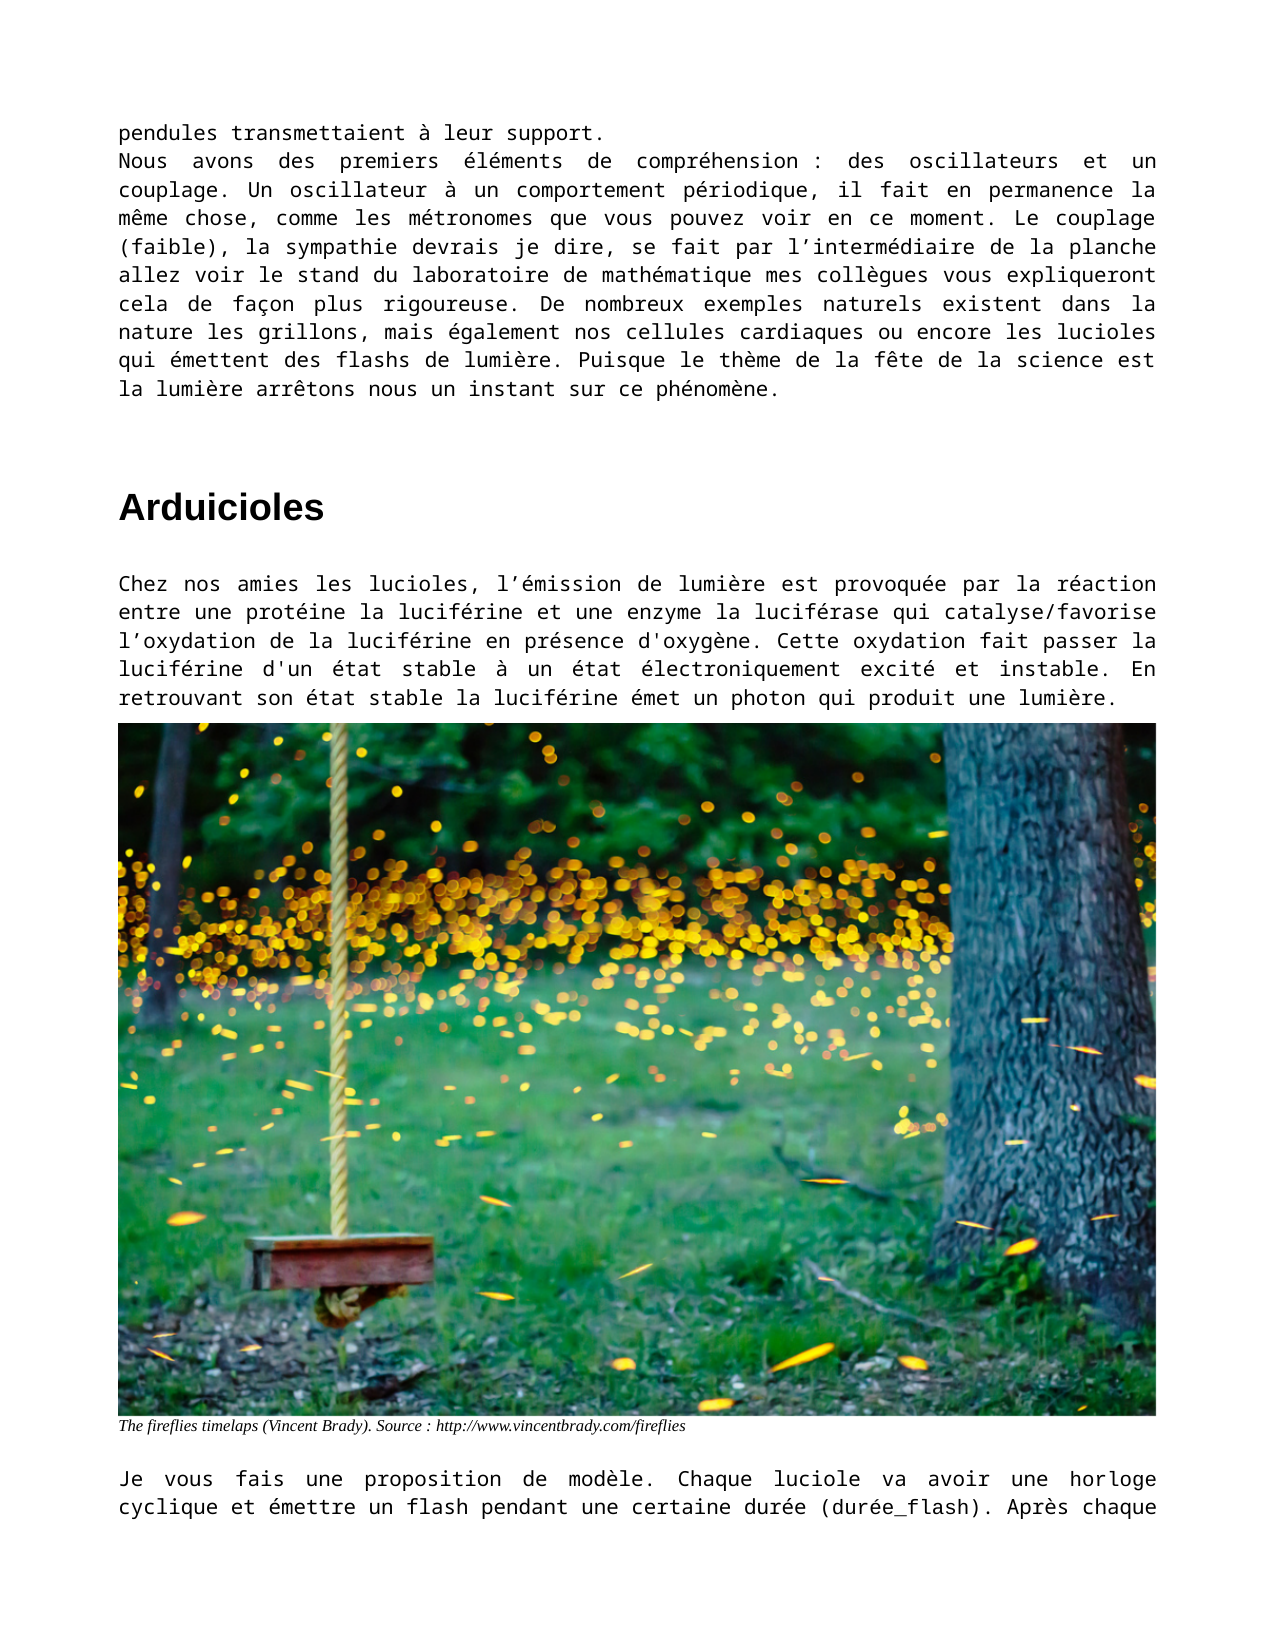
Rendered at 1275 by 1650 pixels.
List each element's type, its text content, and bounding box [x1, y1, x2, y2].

text The fireflies timelaps (Vincent Brady). Source : http://www.vincentbrady.com/fireflies [118, 1417, 1157, 1435]
text Je vous fais une proposition de modèle. Chaque luciole va avoir une horloge cyclique et émettre un flash pendant une certaine durée (durée_flash). Après chaque [118, 1464, 1157, 1521]
text Chez nos amies les lucioles, l’émission de lumière est provoquée par la réaction entre une protéine la luciférine et une enzyme la luciférase qui catalyse/favorise l’oxydation de la luciférine en présence d'oxygène. Cette oxydation fait passer la luciférine d'un état stable à un état électroniquement excité et instable. En retrouvant son état stable la luciférine émet un photon qui produit une lumière. [118, 569, 1157, 711]
text pendules transmettaient à leur support. [118, 118, 1157, 147]
subtitle Arduicioles [118, 484, 1157, 528]
text Nous avons des premiers éléments de compréhension : des oscillateurs et un couplage. Un oscillateur à un comportement périodique, il fait en permanence la même chose, comme les métronomes que vous pouvez voir en ce moment. Le couplage (faible), la sympathie devrais je dire, se fait par l’intermédiaire de la planche allez voir le stand du laboratoire de mathématique mes collègues vous expliqueront cela de façon plus rigoureuse. De nombreux exemples naturels existent dans la nature les grillons, mais également nos cellules cardiaques ou encore les lucioles qui émettent des flashs de lumière. Puisque le thème de la fête de la science est la lumière arrêtons nous un instant sur ce phénomène. [118, 147, 1157, 402]
picture [118, 723, 1157, 1417]
